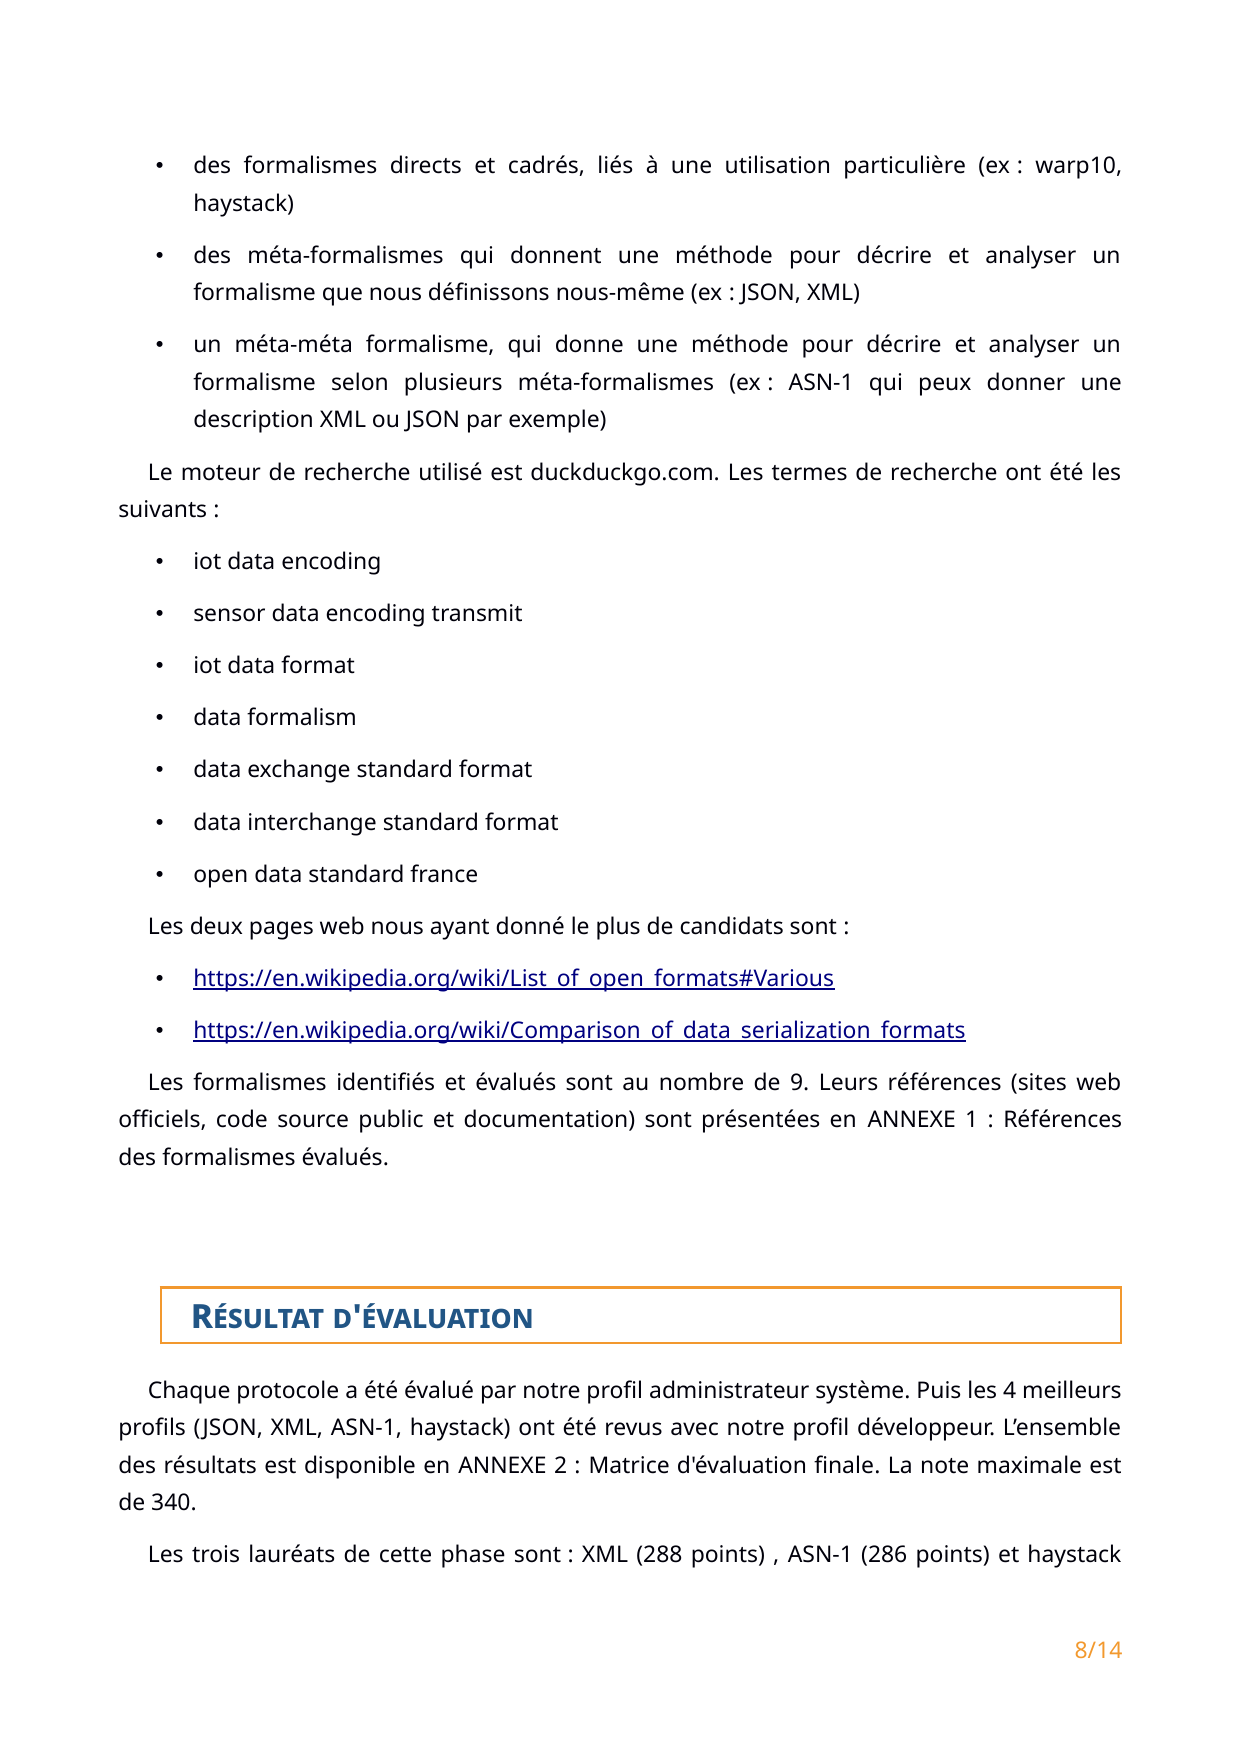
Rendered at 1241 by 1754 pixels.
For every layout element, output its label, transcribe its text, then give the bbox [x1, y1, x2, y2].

list des formalismes directs et cadrés, liés à une utilisation particulière (ex : warp10, haystack) [156, 149, 1122, 218]
list sensor data encoding transmit [156, 597, 1122, 628]
list https://en.wikipedia.org/wiki/Comparison_of_data_serialization_formats [156, 1014, 1122, 1045]
text Chaque protocole a été évalué par notre profil administrateur système. Puis les 4 meilleurs profils (JSON, XML, ASN-1, haystack) ont été revus avec notre profil développeur. L’ensemble des résultats est disponible en ANNEXE 2 : Matrice d'évaluation finale. La note maximale est de 340. [118, 1374, 1122, 1518]
text Les deux pages web nous ayant donné le plus de candidats sont : [118, 910, 1122, 941]
list data exchange standard format [156, 753, 1122, 785]
list data formalism [156, 701, 1122, 733]
subtitle Résultat d'évaluation [162, 1289, 1120, 1342]
list https://en.wikipedia.org/wiki/List_of_open_formats#Various [156, 962, 1122, 993]
text Les trois lauréats de cette phase sont : XML (288 points) , ASN-1 (286 points) et haystack [118, 1538, 1122, 1570]
text Le moteur de recherche utilisé est duckduckgo.com. Les termes de recherche ont été les suivants : [118, 456, 1122, 524]
text Les formalismes identifiés et évalués sont au nombre de 9. Leurs références (sites web officiels, code source public et documentation) sont présentées en ANNEXE 1 : Références des formalismes évalués. [118, 1066, 1122, 1172]
list data interchange standard format [156, 806, 1122, 837]
list open data standard france [156, 858, 1122, 889]
list iot data format [156, 649, 1122, 681]
list iot data encoding [156, 545, 1122, 576]
list un méta-méta formalisme, qui donne une méthode pour décrire et analyser un formalisme selon plusieurs méta-formalismes (ex : ASN-1 qui peux donner une description XML ou JSON par exemple) [156, 328, 1122, 435]
list des méta-formalismes qui donnent une méthode pour décrire et analyser un formalisme que nous définissons nous-même (ex : JSON, XML) [156, 239, 1122, 308]
